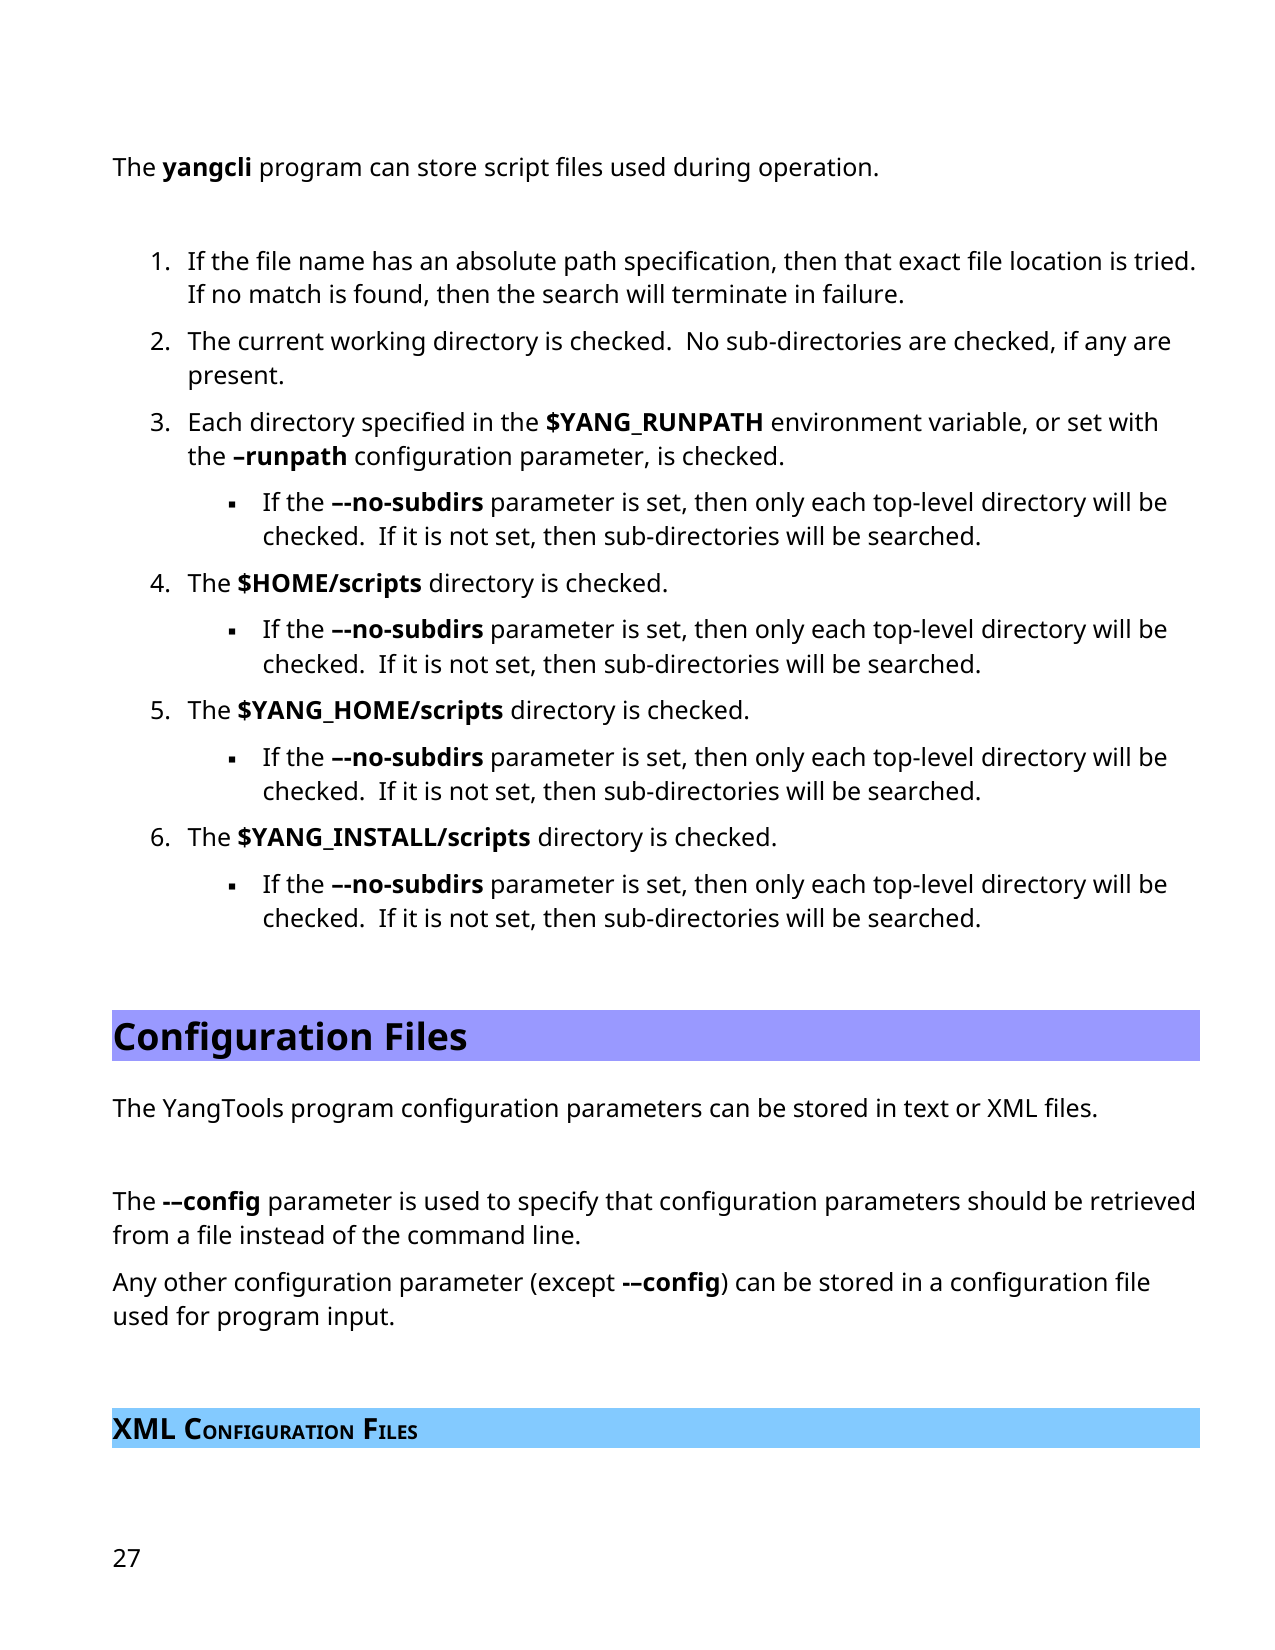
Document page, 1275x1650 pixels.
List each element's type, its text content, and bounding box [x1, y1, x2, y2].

list If the file name has an absolute path specification, then that exact file location is tried. If no match is found, then the search will terminate in failure. [150, 243, 1200, 311]
list Each directory specified in the $YANG_RUNPATH environment variable, or set with the –runpath configuration parameter, is checked. [150, 404, 1200, 472]
text The -–config parameter is used to specify that configuration parameters should be retrieved from a file instead of the command line. [112, 1184, 1200, 1252]
text Any other configuration parameter (except -–config) can be stored in a configuration file used for program input. [112, 1264, 1200, 1332]
list The $HOME/scripts directory is checked. [150, 566, 1200, 600]
list If the –-no-subdirs parameter is set, then only each top-level directory will be checked. If it is not set, then sub-directories will be searched. [225, 739, 1200, 807]
list If the –-no-subdirs parameter is set, then only each top-level directory will be checked. If it is not set, then sub-directories will be searched. [225, 612, 1200, 680]
text The yangcli program can store script files used during operation. [112, 150, 1200, 184]
list The $YANG_HOME/scripts directory is checked. [150, 693, 1200, 727]
list If the –-no-subdirs parameter is set, then only each top-level directory will be checked. If it is not set, then sub-directories will be searched. [225, 485, 1200, 553]
list The $YANG_INSTALL/scripts directory is checked. [150, 820, 1200, 854]
subtitle XML Configuration Files [112, 1408, 1200, 1448]
list If the –-no-subdirs parameter is set, then only each top-level directory will be checked. If it is not set, then sub-directories will be searched. [225, 867, 1200, 935]
text The YangTools program configuration parameters can be stored in text or XML files. [112, 1091, 1200, 1125]
list The current working directory is checked. No sub-directories are checked, if any are present. [150, 324, 1200, 392]
subtitle Configuration Files [112, 1010, 1200, 1061]
